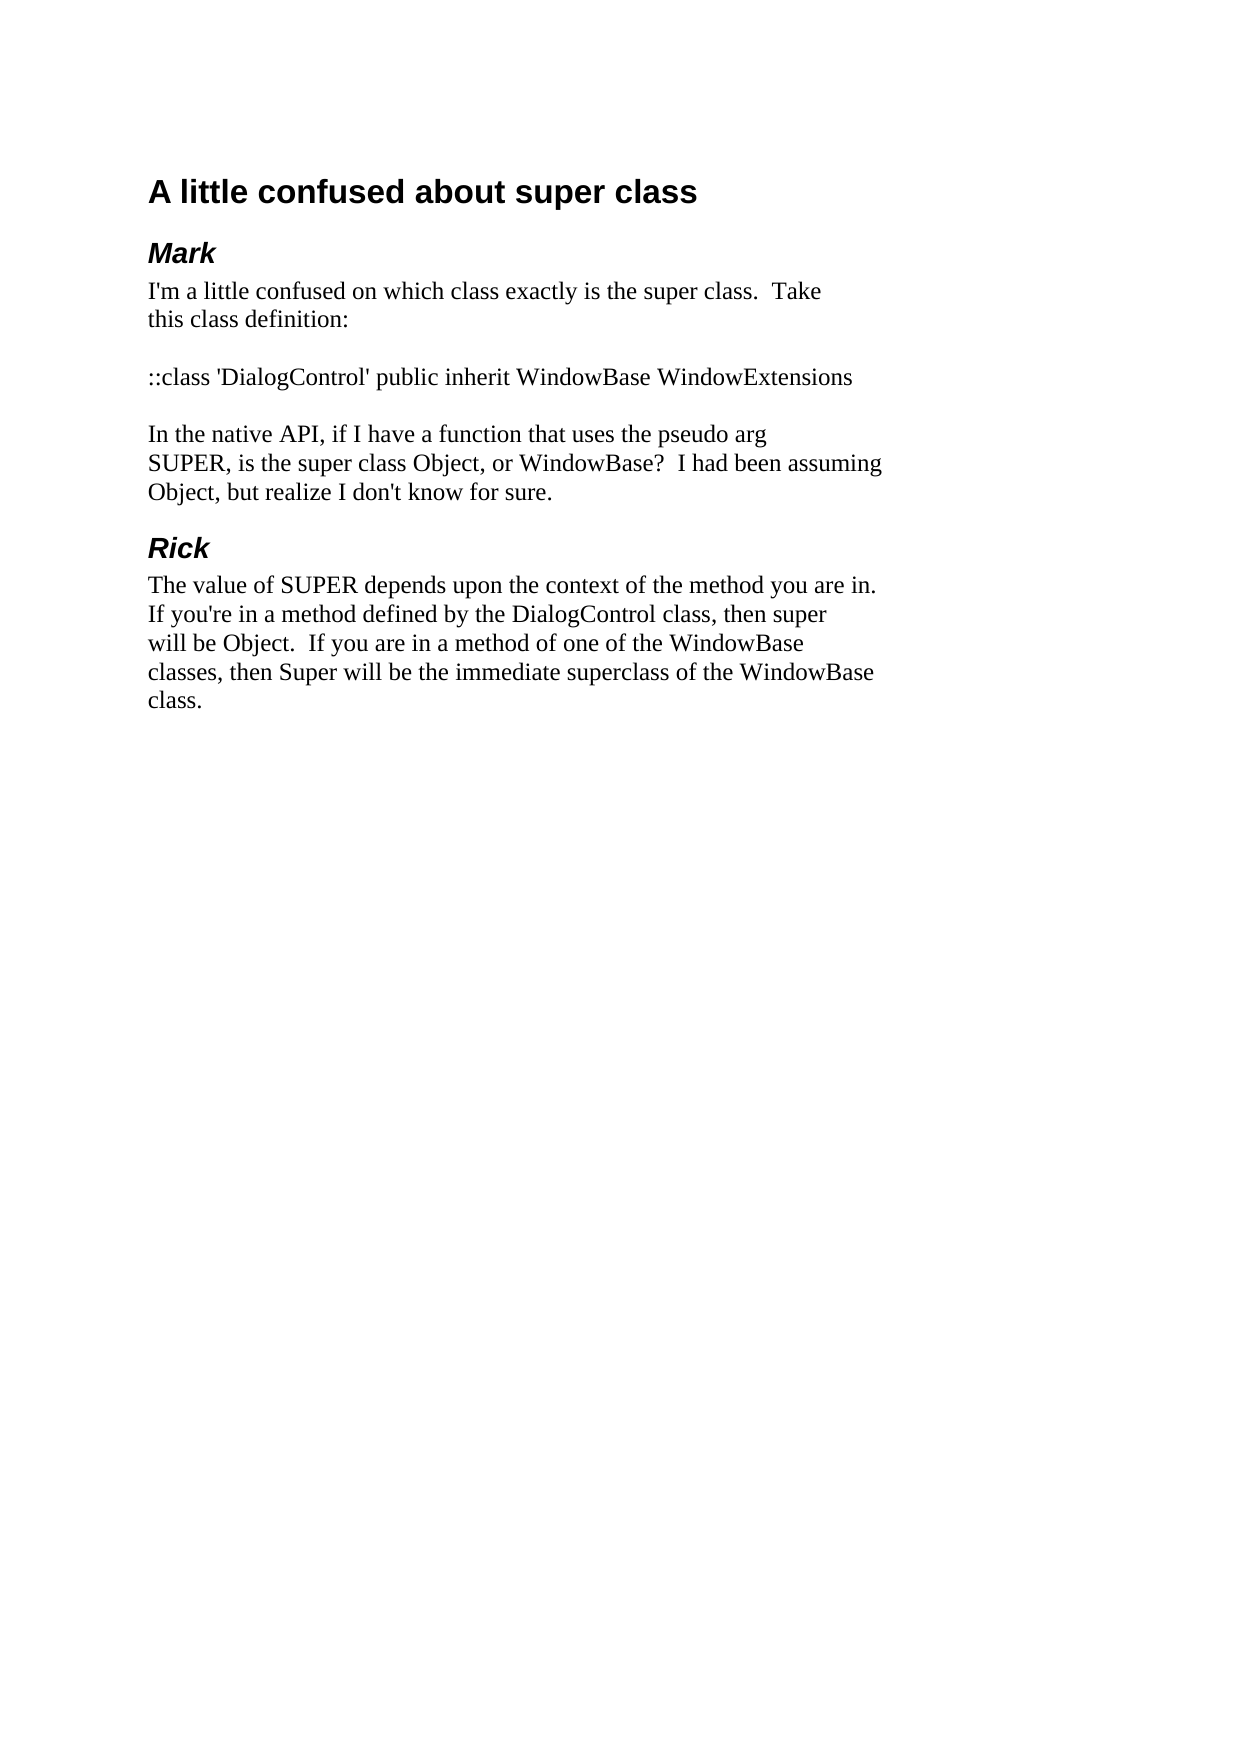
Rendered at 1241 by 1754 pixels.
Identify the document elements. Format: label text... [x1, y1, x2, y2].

subtitle Mark [148, 236, 1093, 269]
text The value of SUPER depends upon the context of the method you are in. If you're in a method defined by the DialogControl class, then super will be Object. If you are in a method of one of the WindowBase classes, then Super will be the immediate superclass of the WindowBase class. [148, 571, 1093, 714]
text I'm a little confused on which class exactly is the super class. Take this class definition: ::class 'DialogControl' public inherit WindowBase WindowExtensions In the native API, if I have a function that uses the pseudo arg SUPER, is the super class Object, or WindowBase? I had been assuming Object, but realize I don't know for sure. [148, 276, 1093, 506]
subtitle A little confused about super class [148, 173, 1093, 211]
subtitle Rick [148, 531, 1093, 564]
